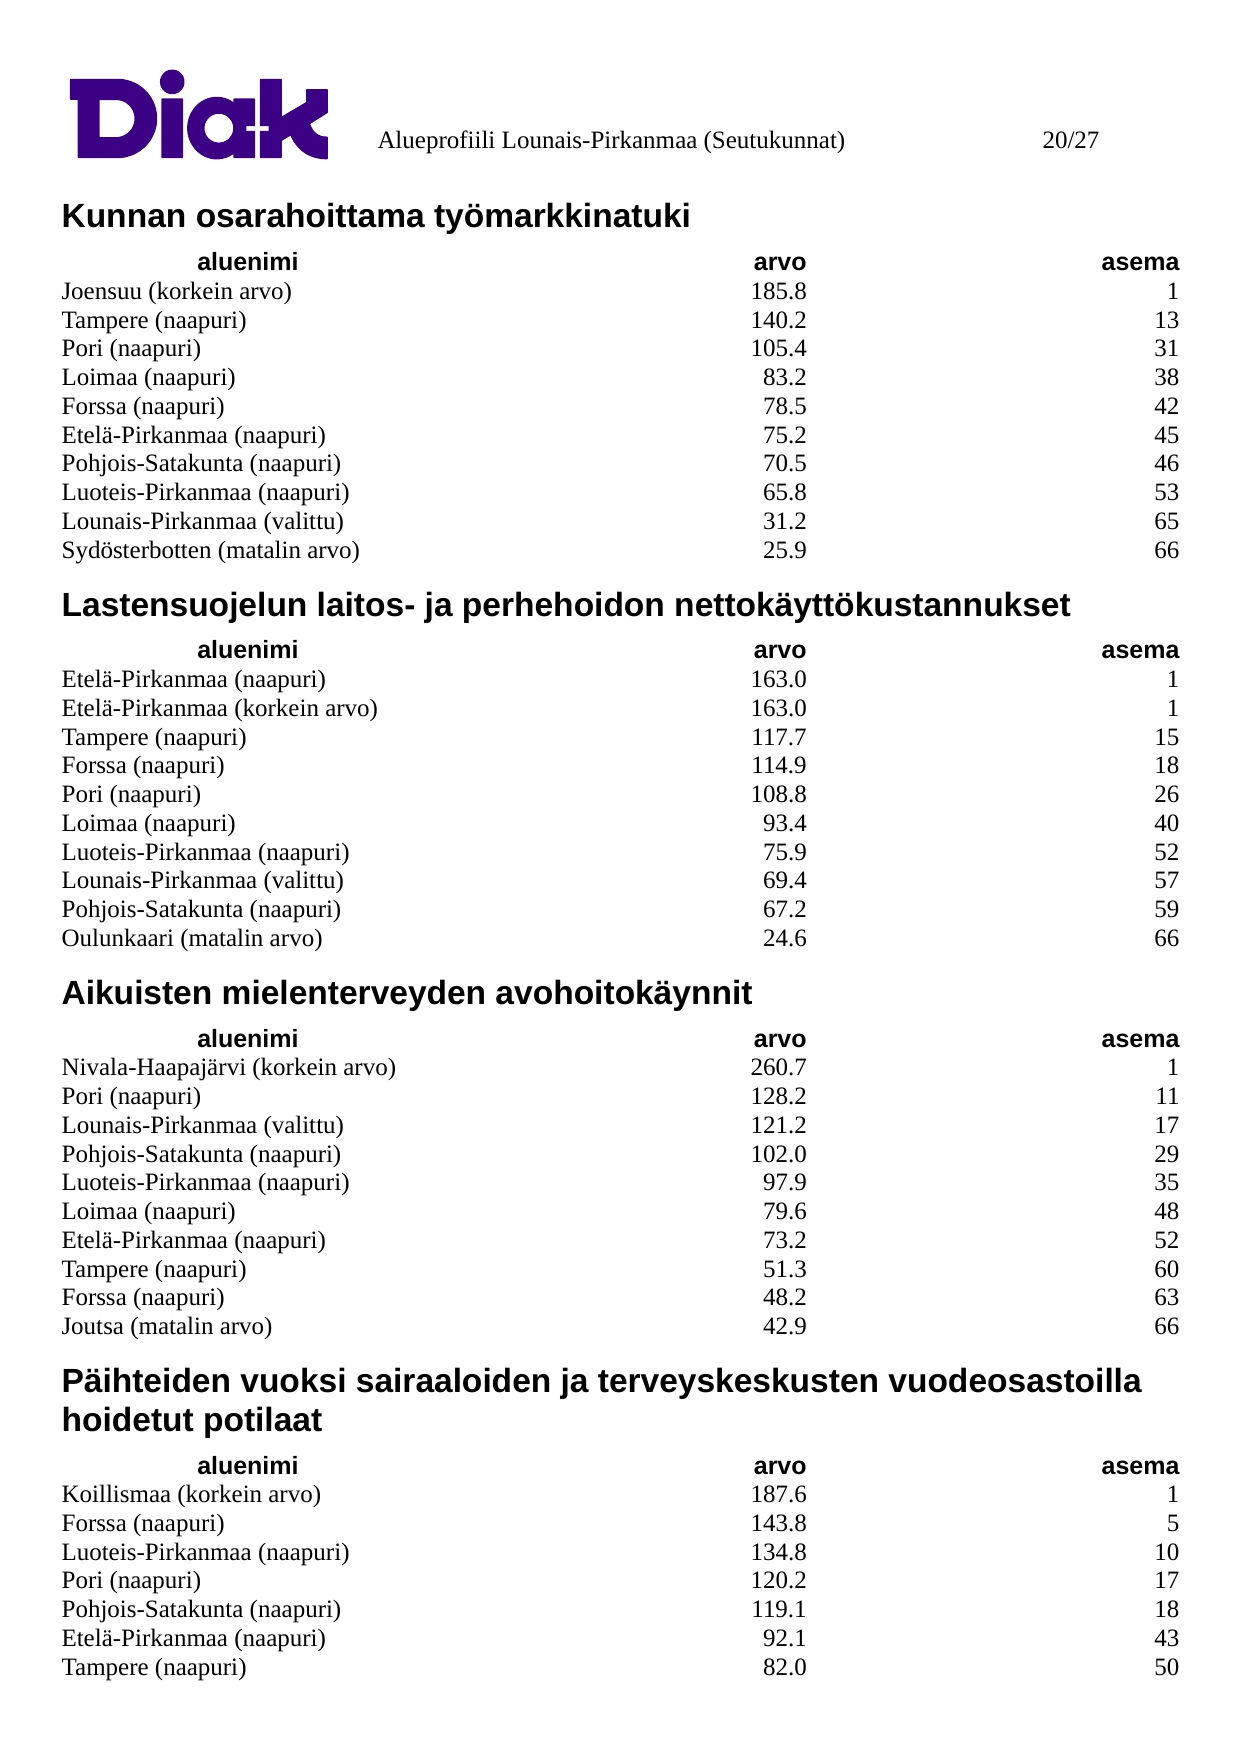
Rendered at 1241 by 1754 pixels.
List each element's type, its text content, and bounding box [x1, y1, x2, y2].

table_cell 10 [806, 1537, 1179, 1566]
table_cell 42 [806, 391, 1179, 420]
table_cell 185.8 [434, 276, 806, 305]
table_cell 48 [806, 1196, 1179, 1225]
table_header asema [806, 1024, 1179, 1052]
table_cell 52 [806, 837, 1179, 866]
table_header arvo [434, 247, 806, 276]
table_cell Tampere (naapuri) [61, 1652, 434, 1681]
table_cell 128.2 [434, 1081, 806, 1110]
table_header asema [806, 247, 1179, 276]
table_header aluenimi [61, 1451, 434, 1479]
table_cell 67.2 [434, 894, 806, 923]
table_cell Etelä-Pirkanmaa (naapuri) [61, 420, 434, 448]
table_cell Pori (naapuri) [61, 779, 434, 808]
table_cell Loimaa (naapuri) [61, 362, 434, 391]
table_cell 26 [806, 779, 1179, 808]
table_cell 17 [806, 1110, 1179, 1139]
table_cell 83.2 [434, 362, 806, 391]
table_cell 1 [806, 1479, 1179, 1508]
table_header asema [806, 636, 1179, 664]
table_cell Etelä-Pirkanmaa (naapuri) [61, 1623, 434, 1652]
table_cell 140.2 [434, 305, 806, 333]
table_cell 117.7 [434, 722, 806, 751]
table_cell Joutsa (matalin arvo) [61, 1311, 434, 1340]
table_header arvo [434, 1024, 806, 1052]
table_cell 1 [806, 1053, 1179, 1081]
table_cell Luoteis-Pirkanmaa (naapuri) [61, 1168, 434, 1196]
table_cell 66 [806, 535, 1179, 563]
table_cell 59 [806, 894, 1179, 923]
table_header aluenimi [61, 636, 434, 664]
table_cell 40 [806, 808, 1179, 837]
table_cell Forssa (naapuri) [61, 1283, 434, 1311]
table_cell 17 [806, 1566, 1179, 1594]
table_cell Pohjois-Satakunta (naapuri) [61, 449, 434, 477]
table_cell Koillismaa (korkein arvo) [61, 1479, 434, 1508]
table_cell 25.9 [434, 535, 806, 563]
table_cell Pori (naapuri) [61, 1566, 434, 1594]
table_cell 97.9 [434, 1168, 806, 1196]
table_cell Loimaa (naapuri) [61, 1196, 434, 1225]
table_cell Joensuu (korkein arvo) [61, 276, 434, 305]
table_cell 82.0 [434, 1652, 806, 1681]
table_cell 42.9 [434, 1311, 806, 1340]
table_cell 65 [806, 506, 1179, 535]
table_cell 78.5 [434, 391, 806, 420]
subtitle Lastensuojelun laitos- ja perhehoidon nettokäyttökustannukset [61, 584, 1179, 623]
table_cell 163.0 [434, 693, 806, 722]
table_cell 1 [806, 693, 1179, 722]
table_cell Sydösterbotten (matalin arvo) [61, 535, 434, 563]
table_header aluenimi [61, 1024, 434, 1052]
table_cell 52 [806, 1225, 1179, 1254]
table_cell 35 [806, 1168, 1179, 1196]
table_cell 38 [806, 362, 1179, 391]
table_cell Tampere (naapuri) [61, 1254, 434, 1282]
table_cell Oulunkaari (matalin arvo) [61, 923, 434, 952]
table_cell 134.8 [434, 1537, 806, 1566]
table_cell Luoteis-Pirkanmaa (naapuri) [61, 477, 434, 506]
table_cell Lounais-Pirkanmaa (valittu) [61, 506, 434, 535]
table_cell Pori (naapuri) [61, 1081, 434, 1110]
table_header asema [806, 1451, 1179, 1479]
table_cell 69.4 [434, 866, 806, 894]
table_cell 75.9 [434, 837, 806, 866]
subtitle Kunnan osarahoittama työmarkkinatuki [61, 196, 1179, 235]
table_cell Pori (naapuri) [61, 334, 434, 362]
table_cell Etelä-Pirkanmaa (naapuri) [61, 664, 434, 693]
table_cell 29 [806, 1139, 1179, 1167]
table_cell 31.2 [434, 506, 806, 535]
table_cell 13 [806, 305, 1179, 333]
table_cell 11 [806, 1081, 1179, 1110]
table_cell 60 [806, 1254, 1179, 1282]
table_cell 70.5 [434, 449, 806, 477]
table_cell 46 [806, 449, 1179, 477]
table_cell Loimaa (naapuri) [61, 808, 434, 837]
table_cell 43 [806, 1623, 1179, 1652]
table_cell Pohjois-Satakunta (naapuri) [61, 894, 434, 923]
table_cell 93.4 [434, 808, 806, 837]
table_cell 92.1 [434, 1623, 806, 1652]
table_cell 187.6 [434, 1479, 806, 1508]
table_cell Etelä-Pirkanmaa (korkein arvo) [61, 693, 434, 722]
table_cell 114.9 [434, 751, 806, 779]
table_cell 18 [806, 751, 1179, 779]
table_cell 66 [806, 923, 1179, 952]
table_cell 79.6 [434, 1196, 806, 1225]
table_cell 143.8 [434, 1508, 806, 1537]
table_cell 1 [806, 276, 1179, 305]
table_cell 51.3 [434, 1254, 806, 1282]
subtitle Päihteiden vuoksi sairaaloiden ja terveyskeskusten vuodeosastoilla hoidetut potilaat [61, 1361, 1179, 1438]
table_cell Nivala-Haapajärvi (korkein arvo) [61, 1053, 434, 1081]
table_cell 120.2 [434, 1566, 806, 1594]
table_cell 65.8 [434, 477, 806, 506]
table_cell 66 [806, 1311, 1179, 1340]
table_cell Pohjois-Satakunta (naapuri) [61, 1139, 434, 1167]
table_cell Etelä-Pirkanmaa (naapuri) [61, 1225, 434, 1254]
table_cell 57 [806, 866, 1179, 894]
table_cell Luoteis-Pirkanmaa (naapuri) [61, 1537, 434, 1566]
table_cell Forssa (naapuri) [61, 1508, 434, 1537]
table_cell 121.2 [434, 1110, 806, 1139]
table_cell 48.2 [434, 1283, 806, 1311]
table_cell 45 [806, 420, 1179, 448]
table_cell 31 [806, 334, 1179, 362]
table_cell Tampere (naapuri) [61, 722, 434, 751]
table_cell 260.7 [434, 1053, 806, 1081]
table_cell 105.4 [434, 334, 806, 362]
table_cell Pohjois-Satakunta (naapuri) [61, 1594, 434, 1623]
table_cell 119.1 [434, 1594, 806, 1623]
subtitle Aikuisten mielenterveyden avohoitokäynnit [61, 973, 1179, 1011]
table_header arvo [434, 1451, 806, 1479]
table_header aluenimi [61, 247, 434, 276]
table_cell 15 [806, 722, 1179, 751]
table_cell 108.8 [434, 779, 806, 808]
table_cell 63 [806, 1283, 1179, 1311]
table_cell 73.2 [434, 1225, 806, 1254]
table_cell 18 [806, 1594, 1179, 1623]
table_cell Forssa (naapuri) [61, 751, 434, 779]
table_cell 1 [806, 664, 1179, 693]
table_cell 102.0 [434, 1139, 806, 1167]
table_cell 50 [806, 1652, 1179, 1681]
table_cell 163.0 [434, 664, 806, 693]
table_cell Lounais-Pirkanmaa (valittu) [61, 1110, 434, 1139]
table_header arvo [434, 636, 806, 664]
table_cell 5 [806, 1508, 1179, 1537]
table_cell Tampere (naapuri) [61, 305, 434, 333]
table_cell Luoteis-Pirkanmaa (naapuri) [61, 837, 434, 866]
table_cell Forssa (naapuri) [61, 391, 434, 420]
table_cell 24.6 [434, 923, 806, 952]
table_cell 53 [806, 477, 1179, 506]
table_cell 75.2 [434, 420, 806, 448]
table_cell Lounais-Pirkanmaa (valittu) [61, 866, 434, 894]
